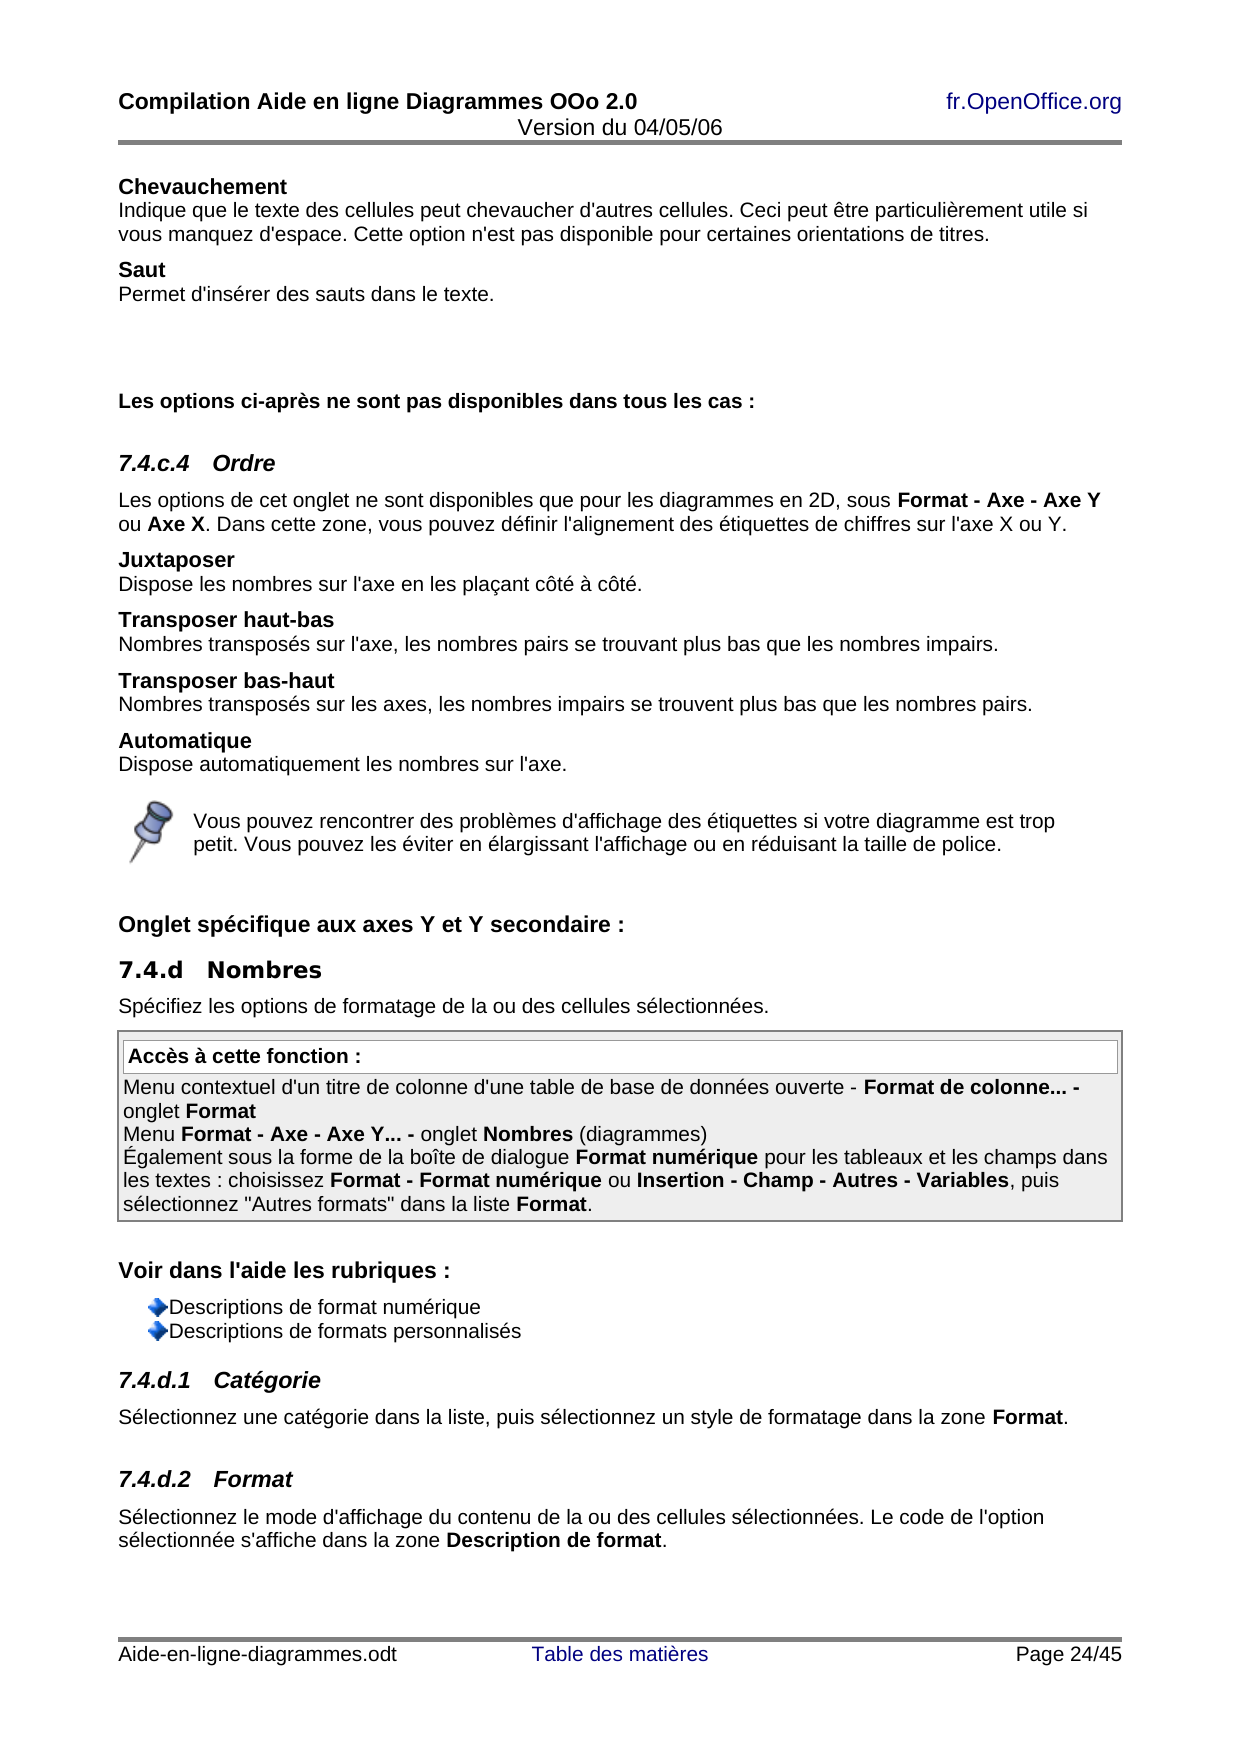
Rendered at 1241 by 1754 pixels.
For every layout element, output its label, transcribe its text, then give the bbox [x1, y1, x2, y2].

subtitle Nombres [118, 957, 1122, 984]
subtitle Transposer bas-haut [118, 668, 1122, 693]
picture [126, 799, 178, 866]
subtitle Ordre [118, 450, 1122, 476]
subtitle Automatique [118, 728, 1122, 753]
text Nombres transposés sur l'axe, les nombres pairs se trouvant plus bas que les nombres impairs. [118, 632, 1122, 656]
list Descriptions de format numérique [148, 1296, 1122, 1319]
table_header Accès à cette fonction : Menu contextuel d'un titre de colonne d'une table de base de données ouverte - Format de colonne... - onglet Format Menu Format - Axe - Axe Y... - onglet Nombres (diagrammes) Également sous la forme de la boîte de dialogue Format numérique pour les tableaux et les champs dans les textes : choisissez Format - Format numérique ou Insertion - Champ - Autres - Variables, puis sélectionnez "Autres formats" dans la liste Format. [119, 1032, 1121, 1220]
subtitle Format [118, 1467, 1122, 1493]
text Indique que le texte des cellules peut chevaucher d'autres cellules. Ceci peut être particulièrement utile si vous manquez d'espace. Cette option n'est pas disponible pour certaines orientations de titres. [118, 199, 1122, 245]
subtitle Chevauchement [118, 174, 1122, 199]
text Dispose automatiquement les nombres sur l'axe. [118, 753, 1122, 776]
text Onglet spécifique aux axes Y et Y secondaire : [118, 912, 1122, 937]
text Nombres transposés sur les axes, les nombres impairs se trouvent plus bas que les nombres pairs. [118, 693, 1122, 716]
table_header [118, 789, 185, 876]
text Les options ci-après ne sont pas disponibles dans tous les cas : [118, 389, 1122, 413]
subtitle Juxtaposer [118, 548, 1122, 572]
text Voir dans l'aide les rubriques : [118, 1258, 1122, 1283]
text Permet d'insérer des sauts dans le texte. [118, 282, 1122, 306]
text Sélectionnez une catégorie dans la liste, puis sélectionnez un style de formatage dans la zone Format. [118, 1406, 1122, 1429]
text Dispose les nombres sur l'axe en les plaçant côté à côté. [118, 572, 1122, 596]
subtitle Saut [118, 258, 1122, 282]
picture [148, 1321, 168, 1341]
text Sélectionnez le mode d'affichage du contenu de la ou des cellules sélectionnées. Le code de l'option sélectionnée s'affiche dans la zone Description de format. [118, 1505, 1122, 1552]
text Les options de cet onglet ne sont disponibles que pour les diagrammes en 2D, sous Format - Axe - Axe Y ou Axe X. Dans cette zone, vous pouvez définir l'alignement des étiquettes de chiffres sur l'axe X ou Y. [118, 489, 1122, 535]
subtitle Transposer haut-bas [118, 608, 1122, 632]
text Spécifiez les options de formatage de la ou des cellules sélectionnées. [118, 994, 1122, 1018]
list Descriptions de formats personnalisés [148, 1319, 1122, 1342]
table_header Vous pouvez rencontrer des problèmes d'affichage des étiquettes si votre diagramme est trop petit. Vous pouvez les éviter en élargissant l'affichage ou en réduisant la taille de police. [185, 789, 1109, 876]
picture [148, 1298, 168, 1317]
subtitle Catégorie [118, 1367, 1122, 1393]
